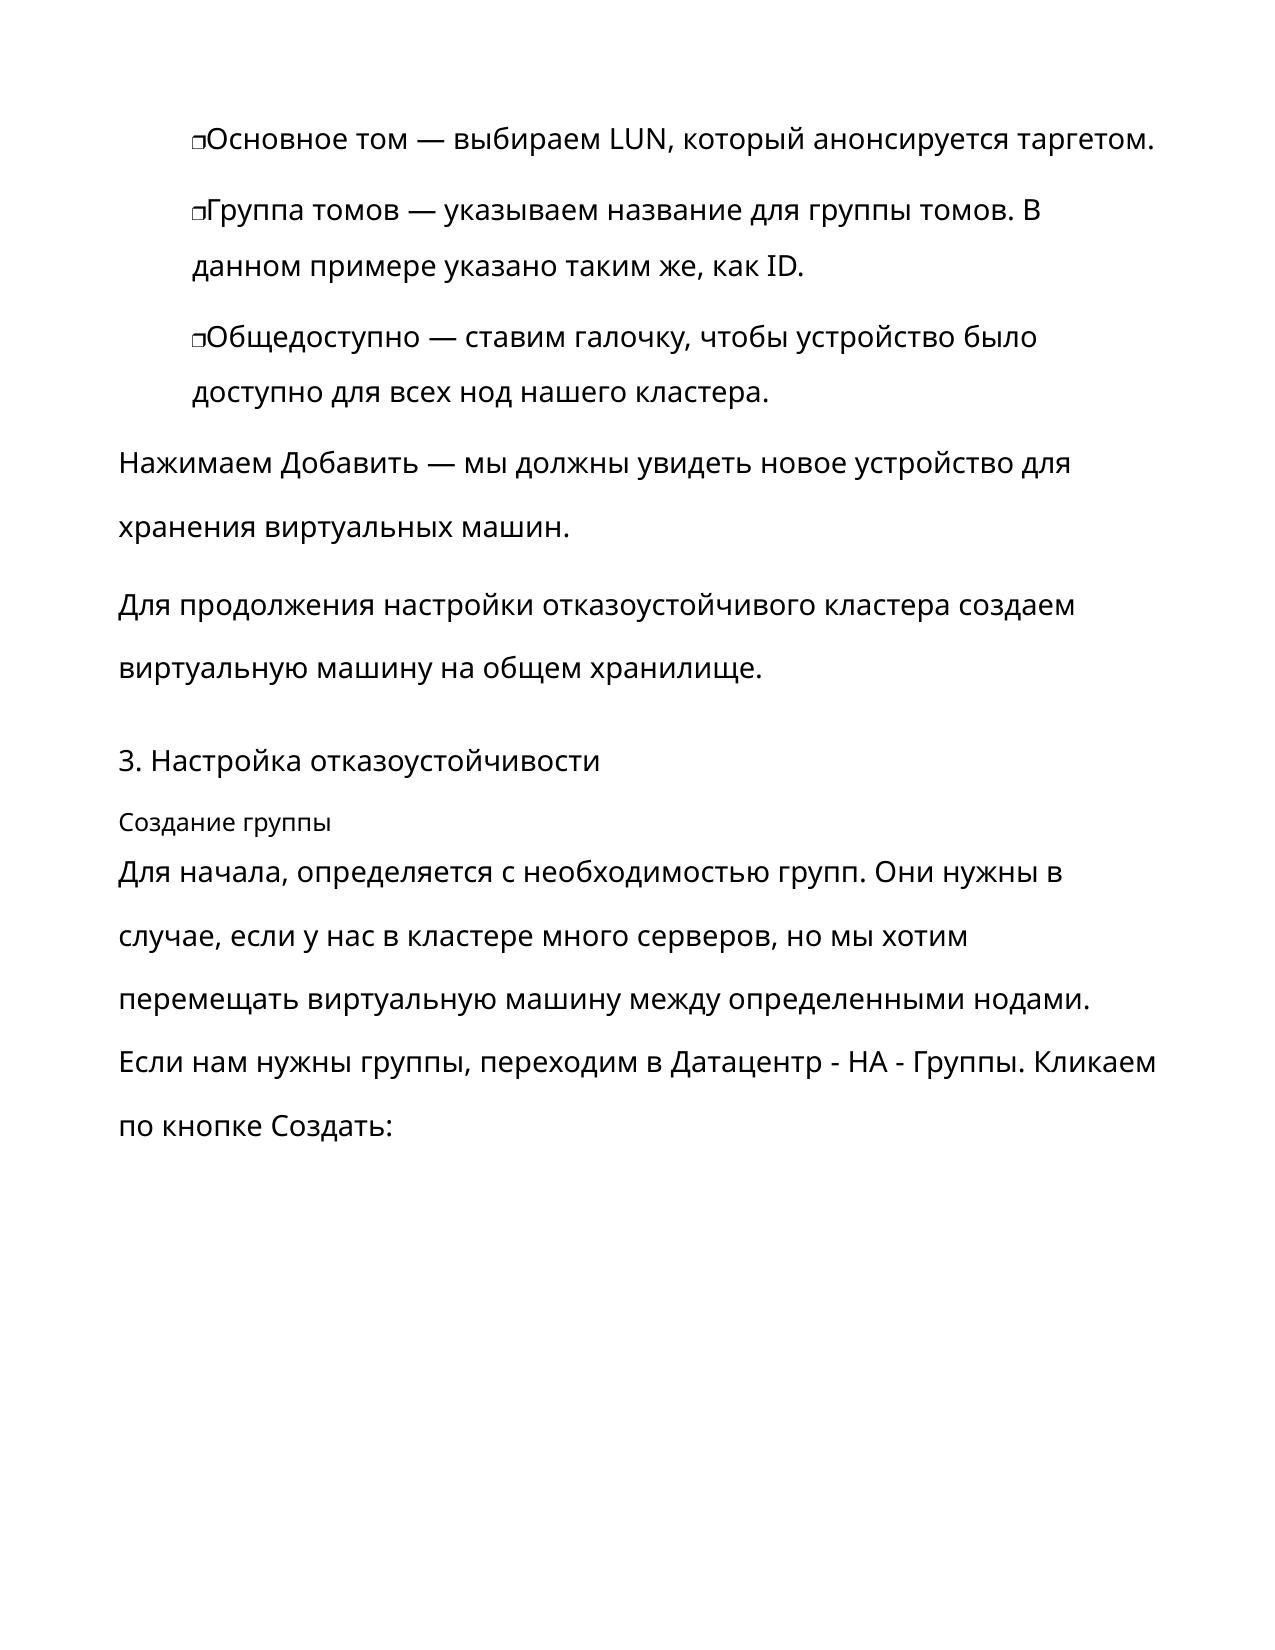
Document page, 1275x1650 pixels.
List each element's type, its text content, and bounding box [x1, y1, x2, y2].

list Группа томов — указываем название для группы томов. В данном примере указано таким же, как ID. [118, 189, 1157, 284]
text Для продолжения настройки отказоустойчивого кластера создаем виртуальную машину на общем хранилище. [118, 584, 1157, 687]
subtitle Создание группы [118, 805, 1157, 839]
subtitle 3. Настройка отказоустойчивости [118, 740, 1157, 780]
text Для начала, определяется с необходимостью групп. Они нужны в случае, если у нас в кластере много серверов, но мы хотим перемещать виртуальную машину между определенными нодами. Если нам нужны группы, переходим в Датацентр - HA - Группы. Кликаем по кнопке Создать: [118, 851, 1157, 1145]
text Нажимаем Добавить — мы должны увидеть новое устройство для хранения виртуальных машин. [118, 443, 1157, 546]
list Общедоступно — ставим галочку, чтобы устройство было доступно для всех нод нашего кластера. [118, 316, 1157, 411]
list Основное том — выбираем LUN, который анонсируется таргетом. [118, 118, 1157, 158]
